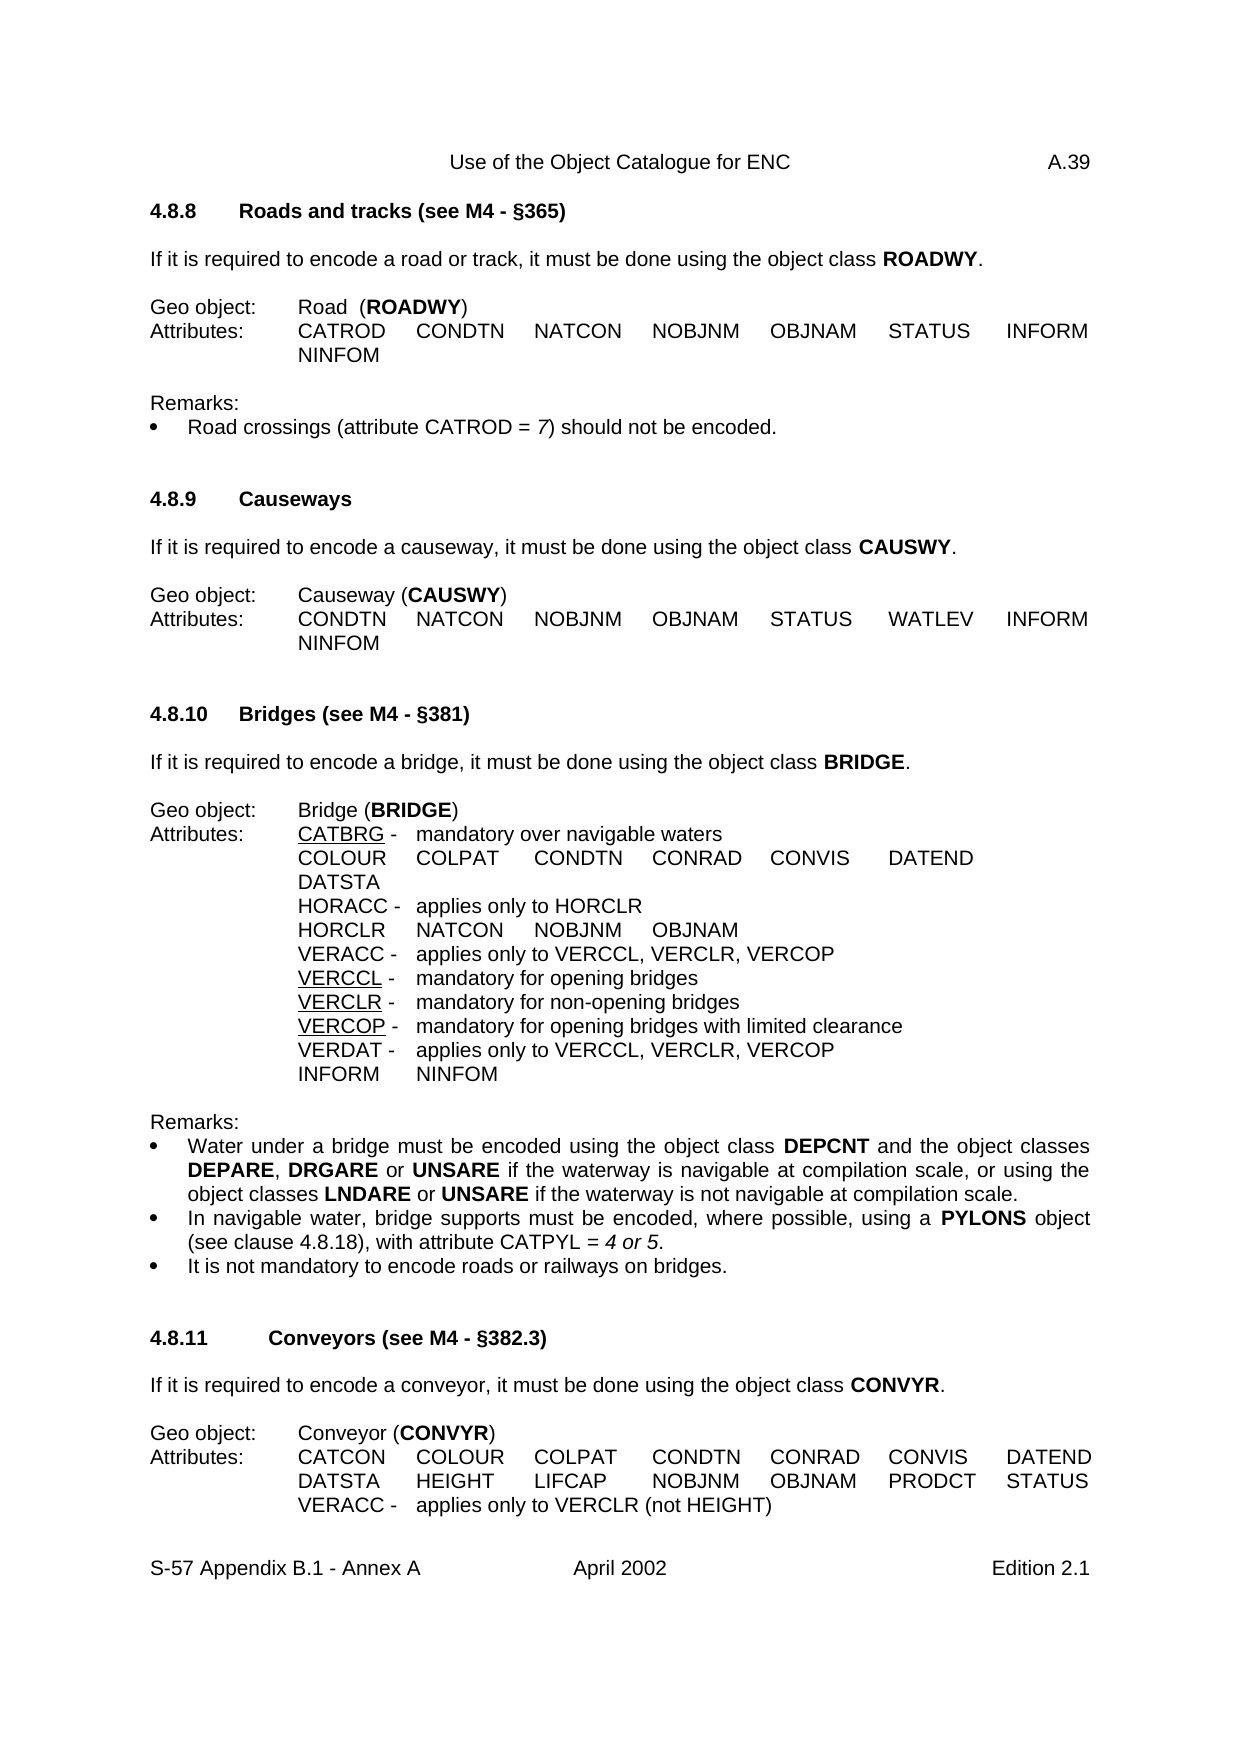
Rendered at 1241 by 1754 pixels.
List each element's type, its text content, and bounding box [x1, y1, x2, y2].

text DATSTA [150, 870, 1090, 894]
text If it is required to encode a causeway, it must be done using the object class CAUSWY. [150, 534, 1090, 558]
text Remarks: [150, 1109, 1090, 1133]
text VERCCL - mandatory for opening bridges [150, 966, 1090, 990]
text Remarks: [150, 391, 1090, 414]
text VERACC - applies only to VERCLR (not HEIGHT) [150, 1493, 1090, 1517]
subtitle 4.8.8 Roads and tracks (see M4 - §365) [150, 199, 1090, 223]
text NINFOM [150, 630, 1090, 654]
text Attributes: CONDTN NATCON NOBJNM OBJNAM STATUS WATLEV INFORM [150, 606, 1090, 630]
text NINFOM [150, 343, 1090, 367]
subtitle 4.8.11 Conveyors (see M4 - §382.3) [150, 1325, 1090, 1349]
text VERCLR - mandatory for non-opening bridges [150, 990, 1090, 1014]
text If it is required to encode a bridge, it must be done using the object class BRIDGE. [150, 750, 1090, 774]
list It is not mandatory to encode roads or railways on bridges. [150, 1253, 1090, 1277]
text Geo object: Bridge (BRIDGE) [150, 798, 1090, 822]
text If it is required to encode a road or track, it must be done using the object class ROADWY. [150, 247, 1090, 271]
list In navigable water, bridge supports must be encoded, where possible, using a PYLONS object (see clause 4.8.18), with attribute CATPYL = 4 or 5. [150, 1205, 1090, 1253]
text Geo object: Conveyor (CONVYR) [150, 1421, 1090, 1445]
text HORACC - applies only to HORCLR [150, 894, 1090, 918]
text If it is required to encode a conveyor, it must be done using the object class CONVYR. [150, 1373, 1090, 1397]
text HORCLR NATCON NOBJNM OBJNAM [150, 918, 1090, 942]
text Attributes: CATROD CONDTN NATCON NOBJNM OBJNAM STATUS INFORM [150, 319, 1090, 343]
list Road crossings (attribute CATROD = 7) should not be encoded. [150, 414, 1090, 439]
subtitle 4.8.10 Bridges (see M4 - §381) [150, 702, 1090, 726]
text VERACC - applies only to VERCCL, VERCLR, VERCOP [150, 942, 1090, 966]
subtitle 4.8.9 Causeways [150, 487, 1090, 511]
text Geo object: Road (ROADWY) [150, 295, 1090, 319]
text Attributes: CATBRG - mandatory over navigable waters [150, 822, 1090, 846]
list Water under a bridge must be encoded using the object class DEPCNT and the object classes DEPARE, DRGARE or UNSARE if the waterway is navigable at compilation scale, or using the object classes LNDARE or UNSARE if the waterway is not navigable at compilation scale. [150, 1133, 1090, 1205]
text VERDAT - applies only to VERCCL, VERCLR, VERCOP [150, 1038, 1090, 1062]
text VERCOP - mandatory for opening bridges with limited clearance [150, 1014, 1090, 1038]
text INFORM NINFOM [150, 1062, 1090, 1086]
text Attributes: CATCON COLOUR COLPAT CONDTN CONRAD CONVIS DATEND [150, 1445, 1095, 1469]
text COLOUR COLPAT CONDTN CONRAD CONVIS DATEND [150, 846, 1090, 870]
text Geo object: Causeway (CAUSWY) [150, 582, 1090, 606]
text DATSTA HEIGHT LIFCAP NOBJNM OBJNAM PRODCT STATUS [150, 1469, 1090, 1493]
